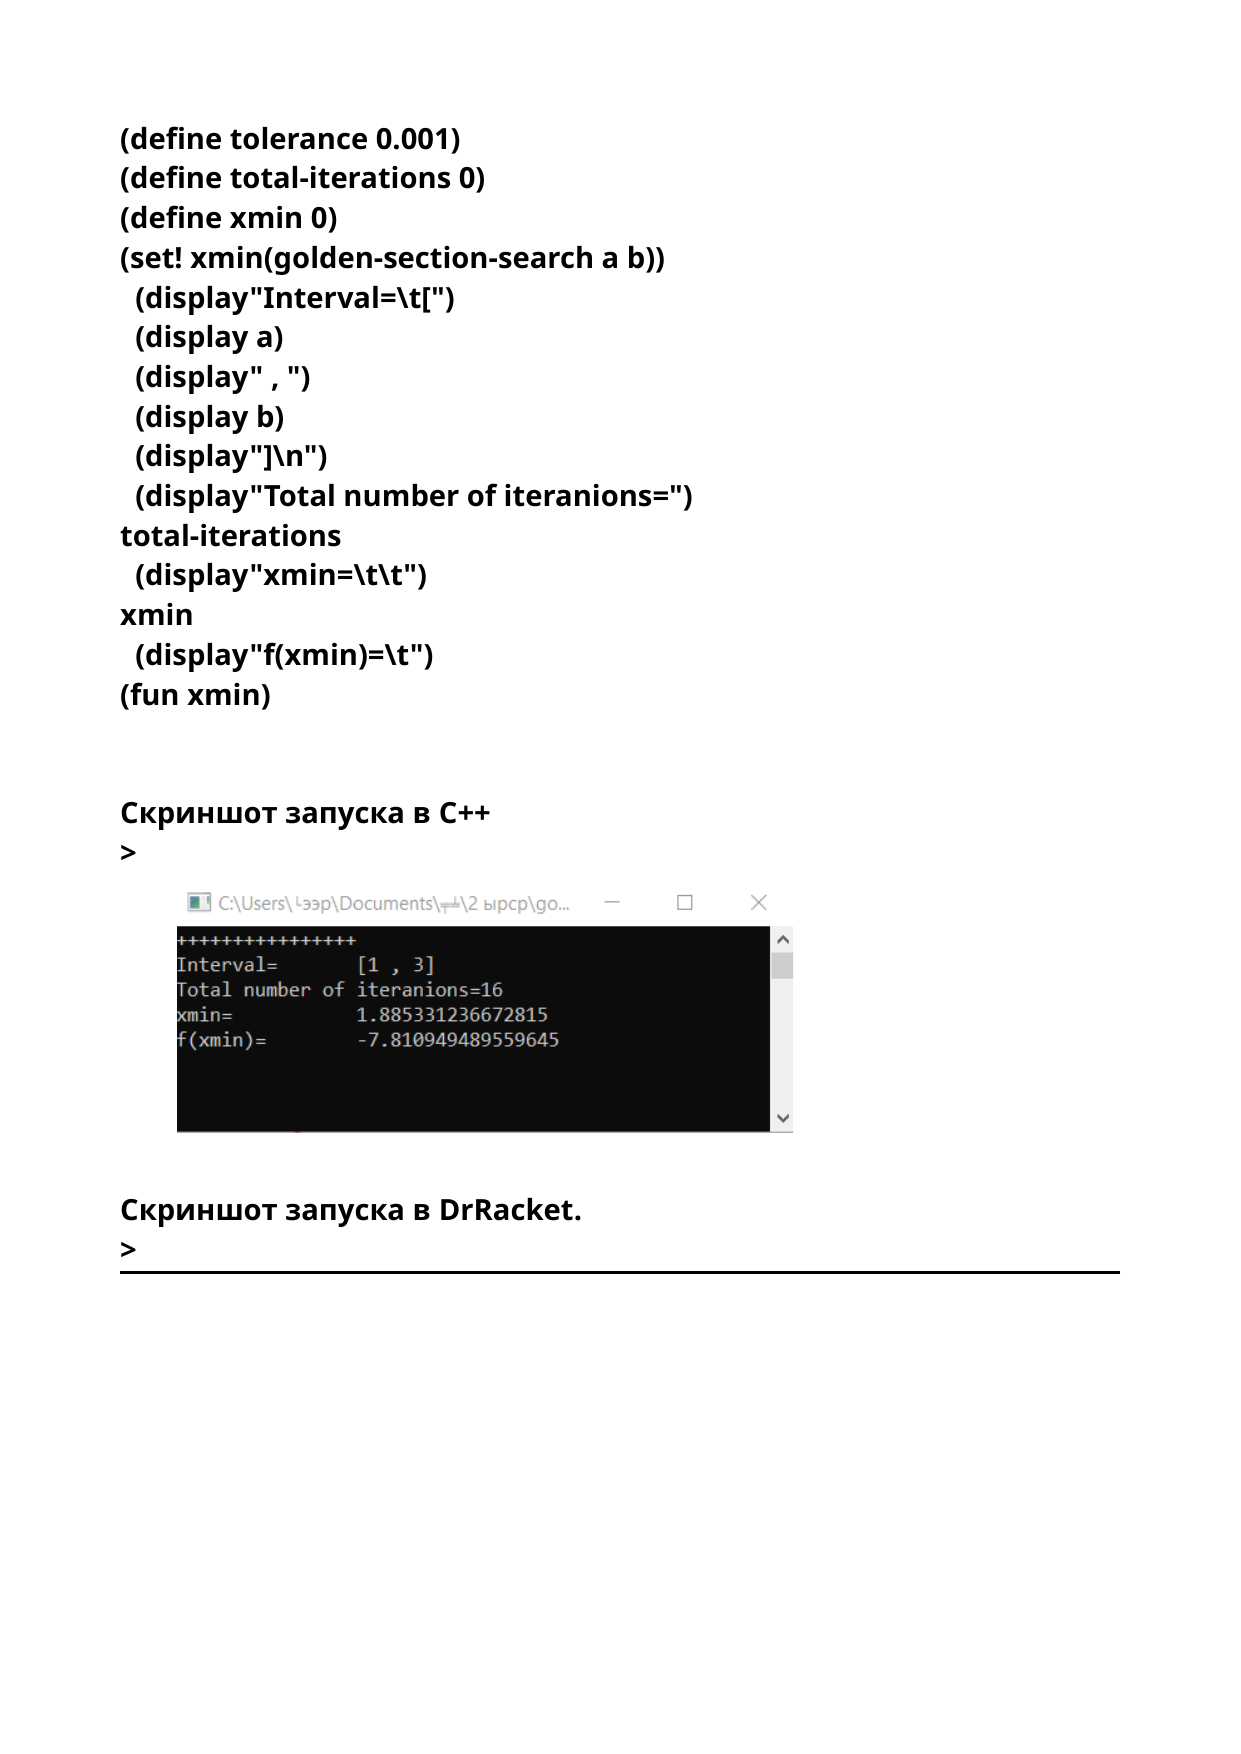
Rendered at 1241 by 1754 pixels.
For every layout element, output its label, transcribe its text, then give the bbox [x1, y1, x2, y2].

text (define total-iterations 0) [120, 158, 1120, 197]
text (display"f(xmin)=\t") [120, 634, 1120, 674]
text total-iterations [120, 515, 1120, 555]
text (set! xmin(golden-section-search a b)) [120, 237, 1120, 277]
text (display"]\n") [120, 436, 1120, 475]
text (display"Interval=\t[") [120, 277, 1120, 317]
text xmin [120, 594, 1120, 634]
text (display b) [120, 396, 1120, 436]
text (display a) [120, 317, 1120, 356]
text (define xmin 0) [120, 197, 1120, 237]
text (display"Total number of iteranions=") [120, 475, 1120, 515]
text Скриншот запуска в C++ [120, 793, 1120, 832]
text (display" , ") [120, 356, 1120, 396]
text (fun xmin) [120, 674, 1120, 713]
text > [120, 1229, 1120, 1271]
text (define tolerance 0.001) [120, 118, 1120, 158]
text Скриншот запуска в DrRacket. [120, 1190, 1120, 1229]
text (display"xmin=\t\t") [120, 555, 1120, 594]
text > [120, 832, 1120, 872]
picture [177, 880, 794, 1133]
